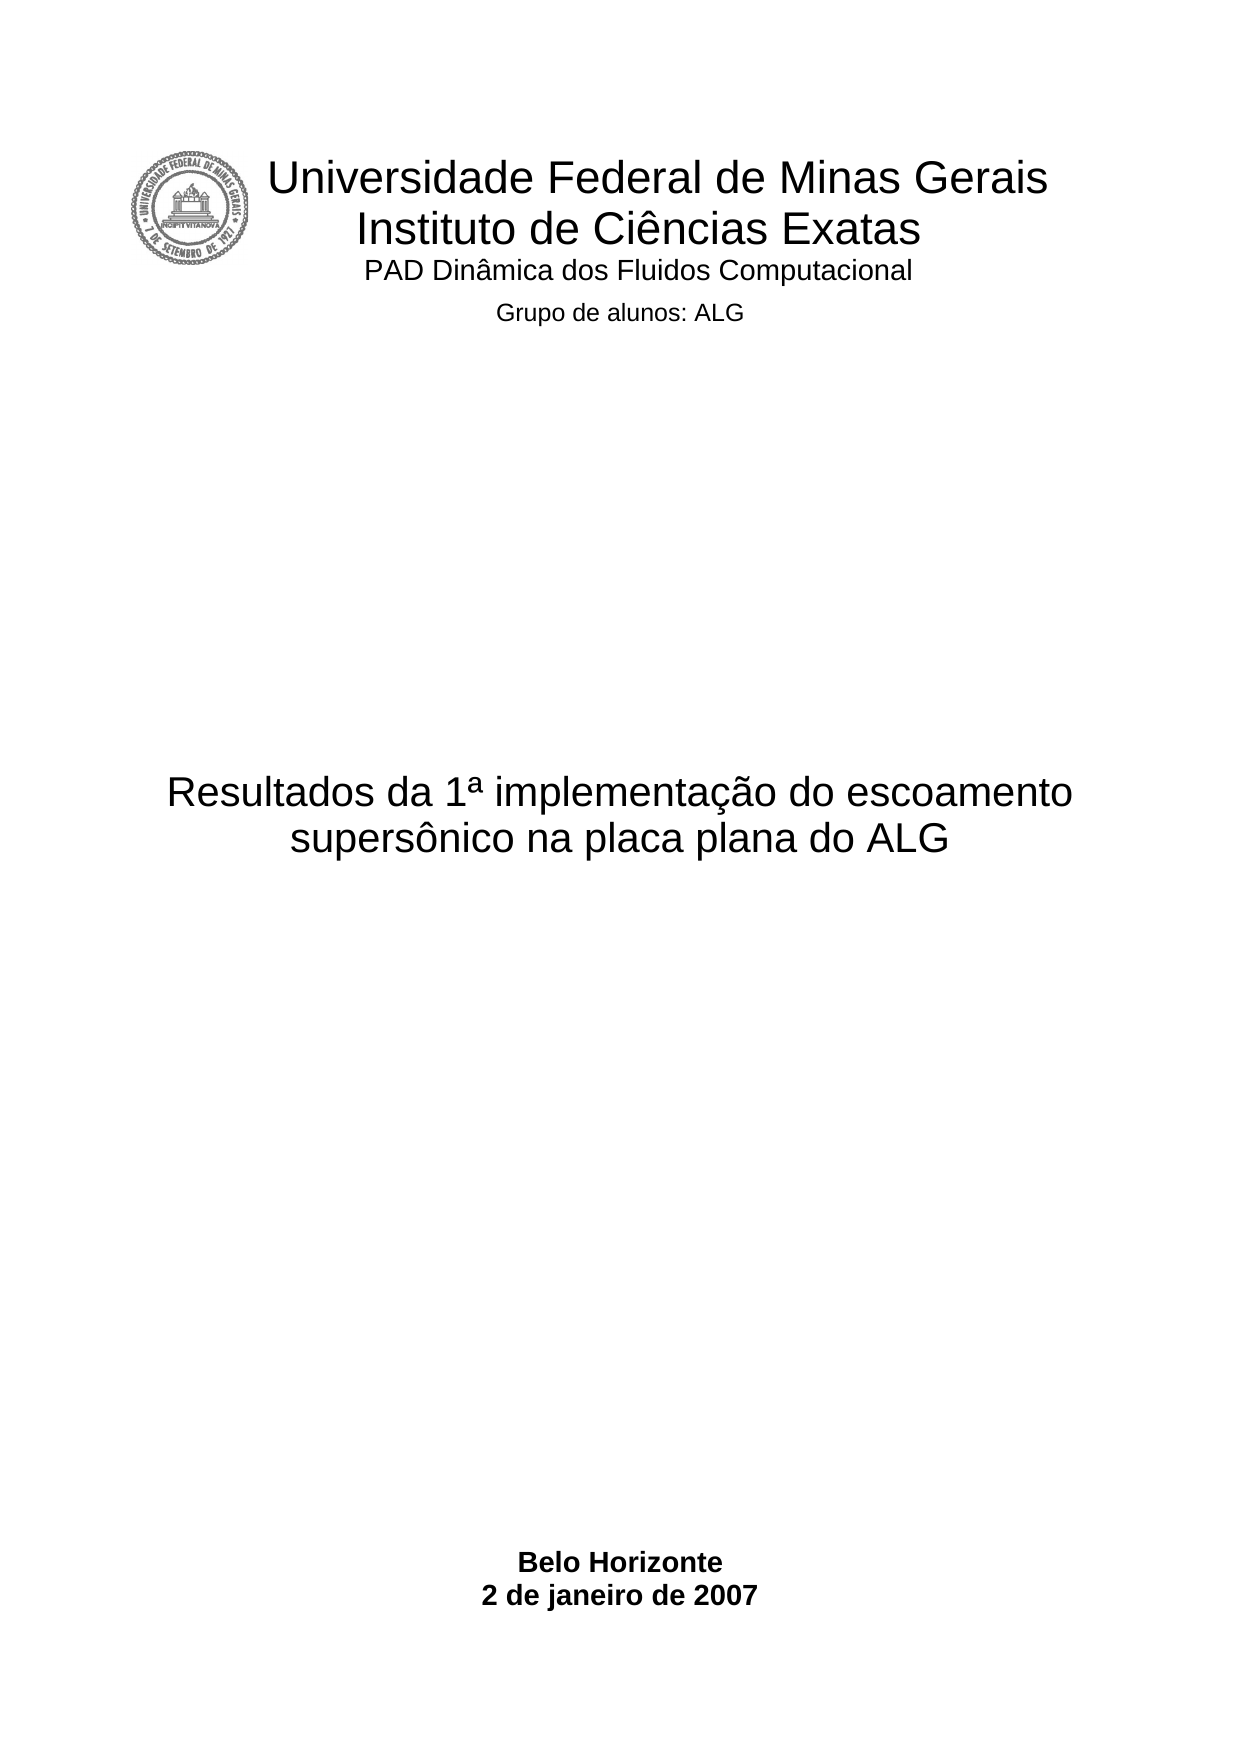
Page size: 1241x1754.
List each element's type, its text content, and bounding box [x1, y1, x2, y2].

text 2 de janeiro de 2007 [118, 1579, 1122, 1611]
table_header Universidade Federal de Minas Gerais Instituto de Ciências Exatas PAD Dinâmica dos Fluidos Computacional [261, 146, 1122, 298]
text Grupo de alunos: ALG [118, 298, 1122, 326]
text Belo Horizonte [118, 1546, 1122, 1579]
table_header [118, 146, 261, 298]
picture [131, 151, 249, 265]
text Resultados da 1ª implementação do escoamento supersônico na placa plana do ALG [118, 768, 1122, 862]
